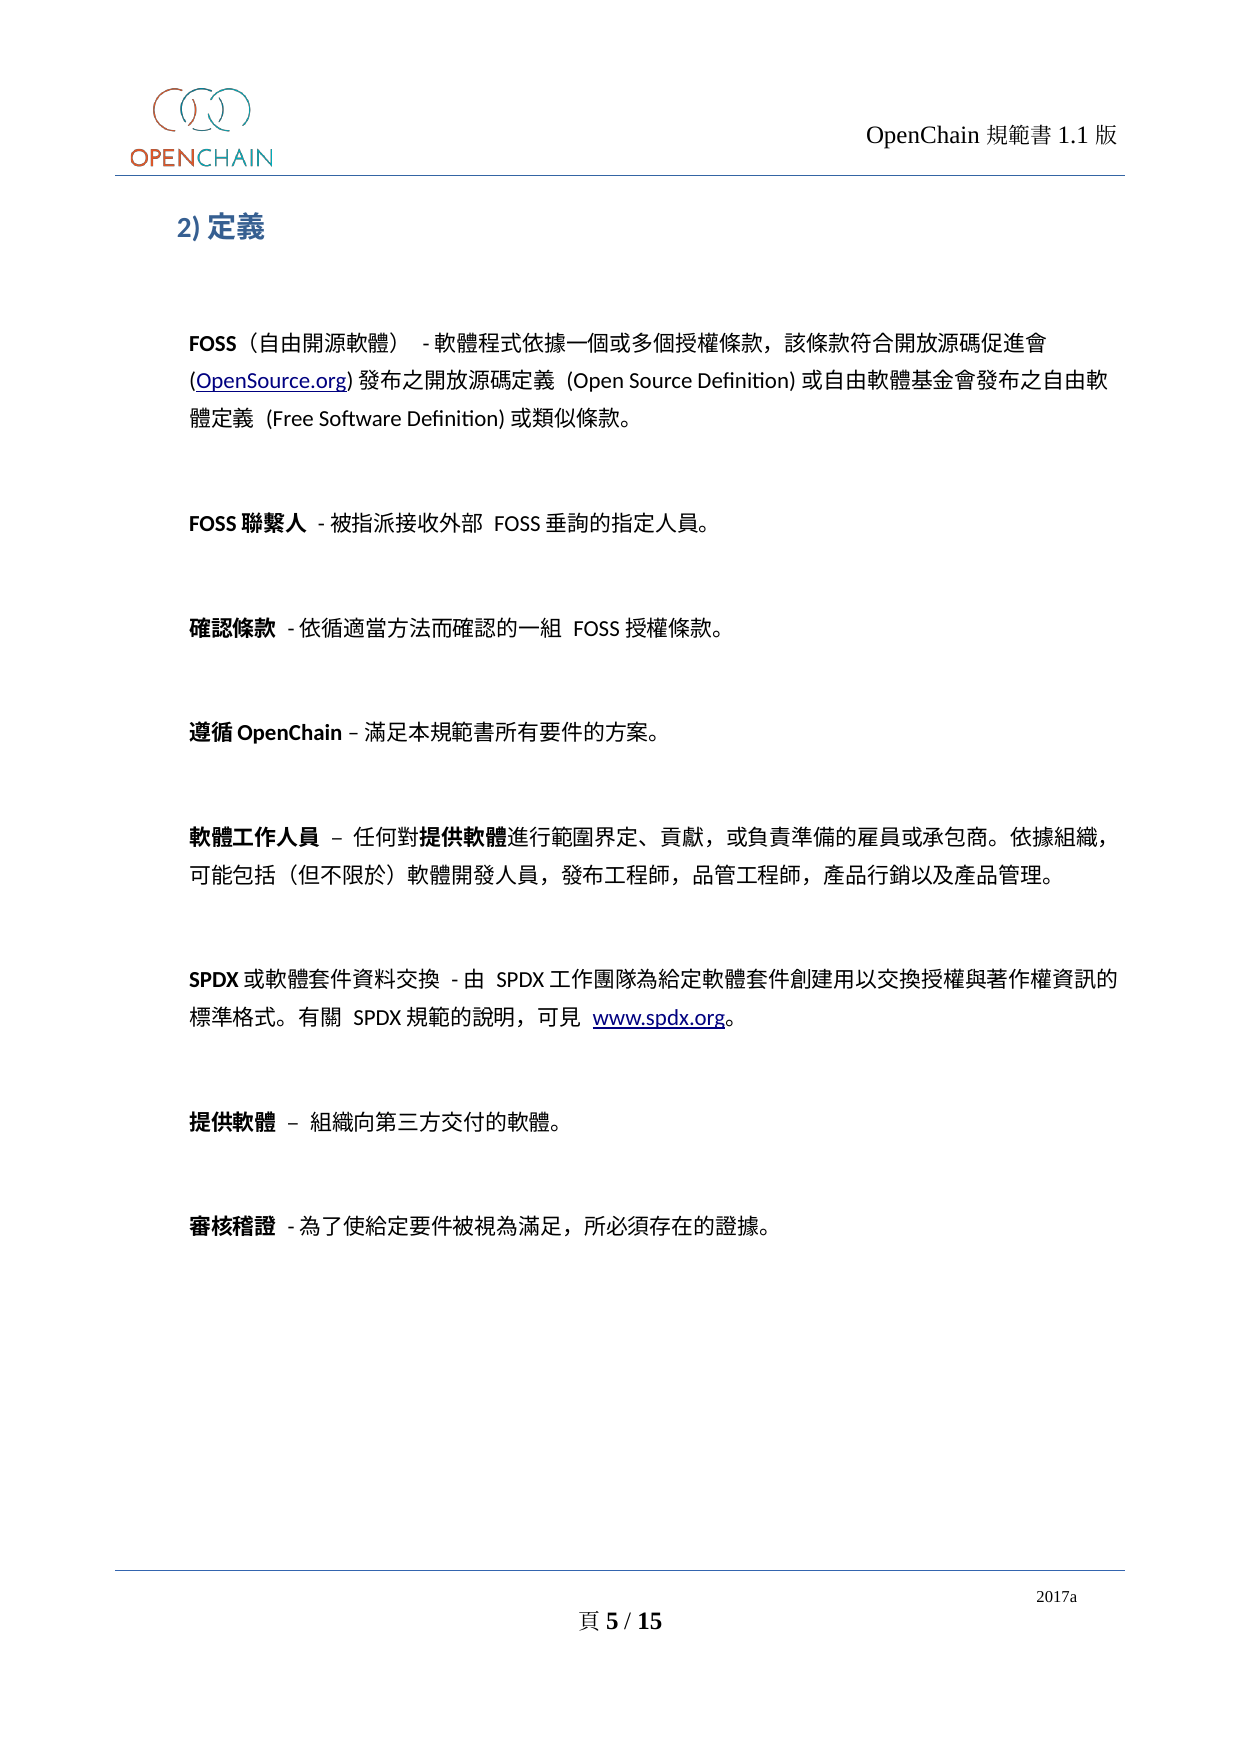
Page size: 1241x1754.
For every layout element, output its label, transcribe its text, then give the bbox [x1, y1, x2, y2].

picture [130, 88, 272, 167]
text 確認條款 - 依循適當方法而確認的一組 FOSS 授權條款。 [189, 611, 1122, 642]
text 提供軟體 – 組織向第三方交付的軟體。 [189, 1105, 1122, 1136]
text FOSS（自由開源軟體） - 軟體程式依據一個或多個授權條款，該條款符合開放源碼促進會 (OpenSource.org) 發布之開放源碼定義 (Open Source Definition) 或自由軟體基金會發布之自由軟體定義 (Free Software Definition) 或類似條款。 [189, 326, 1122, 433]
text FOSS聯繫人 - 被指派接收外部 FOSS 垂詢的指定人員。 [189, 506, 1122, 538]
subtitle 2) 定義 [177, 204, 1122, 246]
text 遵循OpenChain – 滿足本規範書所有要件的方案。 [189, 715, 1122, 747]
text 審核稽證 - 為了使給定要件被視為滿足，所必須存在的證據。 [189, 1209, 1122, 1241]
text SPDX或軟體套件資料交換 - 由 SPDX 工作團隊為給定軟體套件創建用以交換授權與著作權資訊的標準格式。有關 SPDX 規範的說明，可見 www.spdx.org。 [189, 962, 1122, 1032]
text 軟體工作人員 – 任何對提供軟體進行範圍界定、貢獻，或負責準備的雇員或承包商。依據組織，可能包括（但不限於）軟體開發人員，發布工程師，品管工程師，產品行銷以及產品管理。 [189, 820, 1122, 889]
